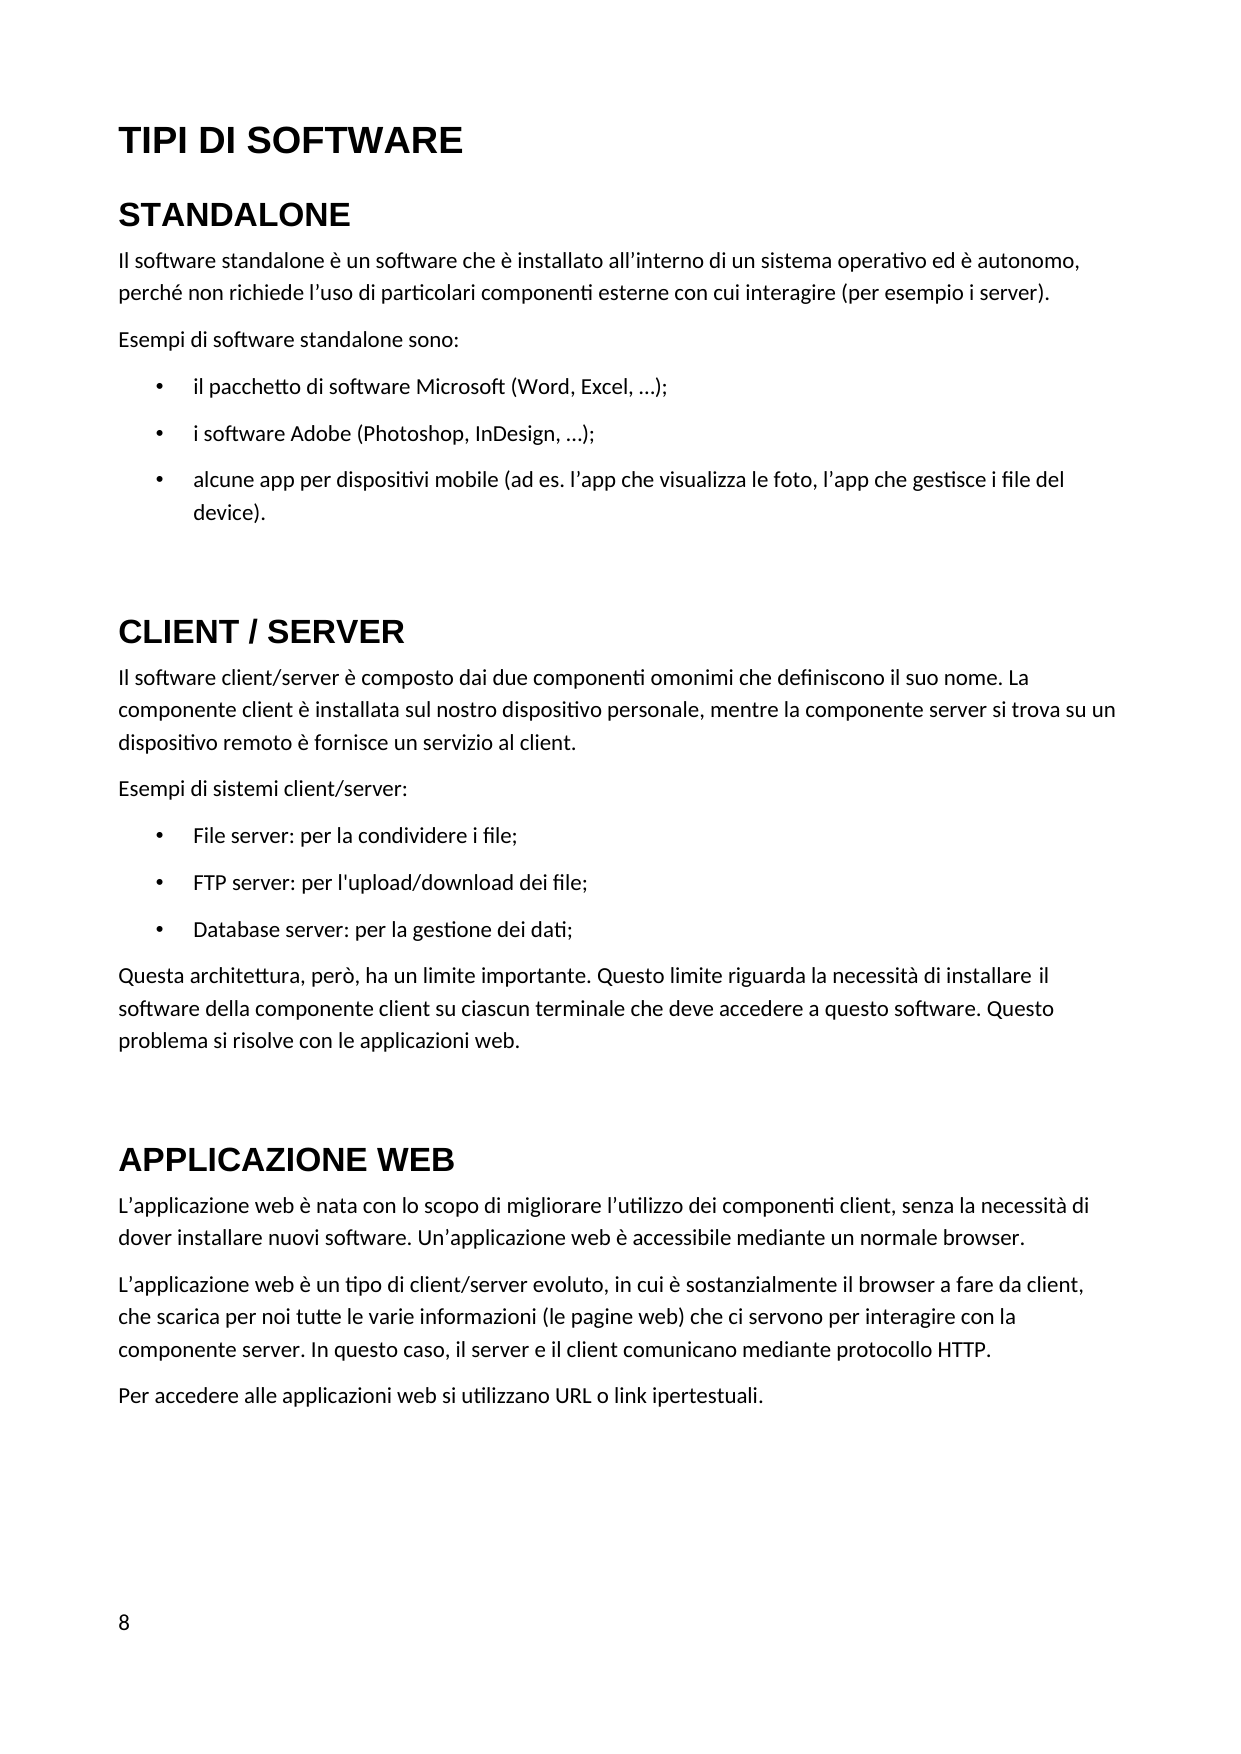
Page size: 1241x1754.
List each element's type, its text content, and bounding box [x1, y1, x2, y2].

list File server: per la condividere i file; [156, 821, 1122, 849]
text Esempi di sistemi client/server: [118, 774, 1122, 802]
text Il software standalone è un software che è installato all’interno di un sistema operativo ed è autonomo, perché non richiede l’uso di particolari componenti esterne con cui interagire (per esempio i server). [118, 246, 1122, 306]
text L’applicazione web è un tipo di client/server evoluto, in cui è sostanzialmente il browser a fare da client, che scarica per noi tutte le varie informazioni (le pagine web) che ci servono per interagire con la componente server. In questo caso, il server e il client comunicano mediante protocollo HTTP. [118, 1270, 1122, 1363]
text Il software client/server è composto dai due componenti omonimi che definiscono il suo nome. La componente client è installata sul nostro dispositivo personale, mentre la componente server si trova su un dispositivo remoto è fornisce un servizio al client. [118, 663, 1122, 756]
text Per accedere alle applicazioni web si utilizzano URL o link ipertestuali. [118, 1381, 1122, 1409]
subtitle STANDALONE [118, 195, 1122, 234]
text Esempi di software standalone sono: [118, 325, 1122, 353]
list Database server: per la gestione dei dati; [156, 915, 1122, 943]
text Questa architettura, però, ha un limite importante. Questo limite riguarda la necessità di installare il software della componente client su ciascun terminale che deve accedere a questo software. Questo problema si risolve con le applicazioni web. [118, 961, 1122, 1054]
list FTP server: per l'upload/download dei file; [156, 868, 1122, 896]
subtitle CLIENT / SERVER [118, 612, 1122, 651]
text L’applicazione web è nata con lo scopo di migliorare l’utilizzo dei componenti client, senza la necessità di dover installare nuovi software. Un’applicazione web è accessibile mediante un normale browser. [118, 1191, 1122, 1252]
list il pacchetto di software Microsoft (Word, Excel, …); [156, 372, 1122, 400]
list alcune app per dispositivi mobile (ad es. l’app che visualizza le foto, l’app che gestisce i file del device). [156, 466, 1122, 526]
subtitle TIPI DI SOFTWARE [118, 118, 1122, 162]
list i software Adobe (Photoshop, InDesign, …); [156, 419, 1122, 447]
subtitle APPLICAZIONE WEB [118, 1140, 1122, 1179]
